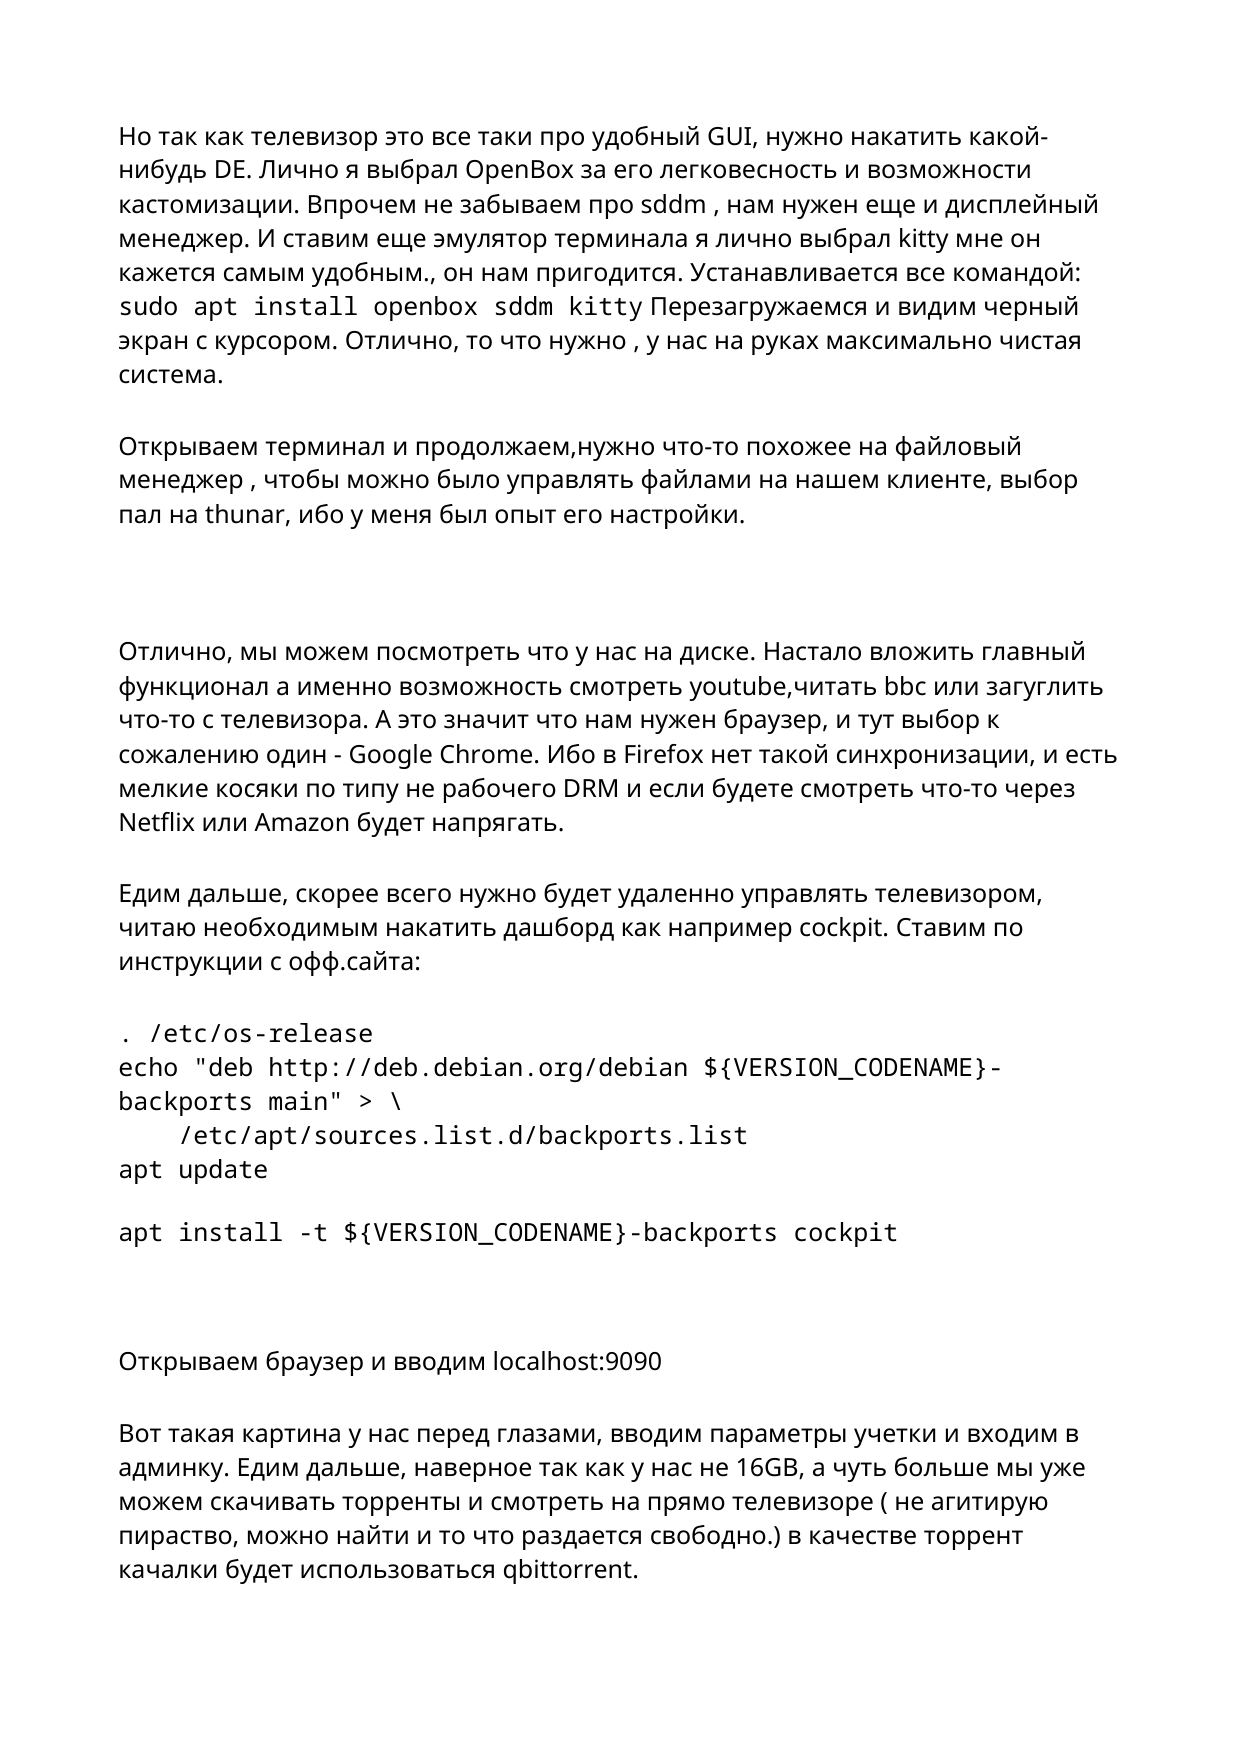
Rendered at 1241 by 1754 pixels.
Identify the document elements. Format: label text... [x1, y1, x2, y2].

text /etc/apt/sources.list.d/backports.list [118, 1118, 1122, 1152]
text apt install -t ${VERSION_CODENAME}-backports cockpit [118, 1215, 1122, 1249]
text . /etc/os-release [118, 1016, 1122, 1050]
text Открываем терминал и продолжаем,нужно что-то похожее на файловый менеджер , чтобы можно было управлять файлами на нашем клиенте, выбор пал на thunar, ибо у меня был опыт его настройки. [118, 428, 1122, 530]
text Отлично, мы можем посмотреть что у нас на диске. Настало вложить главный функционал а именно возможность смотреть youtube,читать bbc или загуглить что-то с телевизора. А это значит что нам нужен браузер, и тут выбор к сожалению один - Google Chrome. Ибо в Firefox нет такой синхронизации, и есть мелкие косяки по типу не рабочего DRM и если будете смотреть что-то через Netflix или Amazon будет напрягать. [118, 634, 1122, 838]
text apt update [118, 1152, 1122, 1186]
text Едим дальше, скорее всего нужно будет удаленно управлять телевизором, читаю необходимым накатить дашборд как например cockpit. Ставим по инструкции с офф.сайта: [118, 876, 1122, 978]
text Вот такая картина у нас перед глазами, вводим параметры учетки и входим в админку. Едим дальше, наверное так как у нас не 16GB, а чуть больше мы уже можем скачивать торренты и смотреть на прямо телевизоре ( не агитирую пираство, можно найти и то что раздается свободно.) в качестве торрент качалки будет использоваться qbittorrent. [118, 1415, 1122, 1586]
text echo "deb http://deb.debian.org/debian ${VERSION_CODENAME}-backports main" > \ [118, 1050, 1122, 1118]
text Открываем браузер и вводим localhost:9090 [118, 1344, 1122, 1378]
text Но так как телевизор это все таки про удобный GUI, нужно накатить какой-нибудь DE. Лично я выбрал OpenBox за его легковесность и возможности кастомизации. Впрочем не забываем про sddm , нам нужен еще и дисплейный менеджер. И ставим еще эмулятор терминала я лично выбрал kitty мне он кажется самым удобным., он нам пригодится. Устанавливается все командой: sudo apt install openbox sddm kitty Перезагружаемся и видим черный экран с курсором. Отлично, то что нужно , у нас на руках максимально чистая система. [118, 118, 1122, 391]
